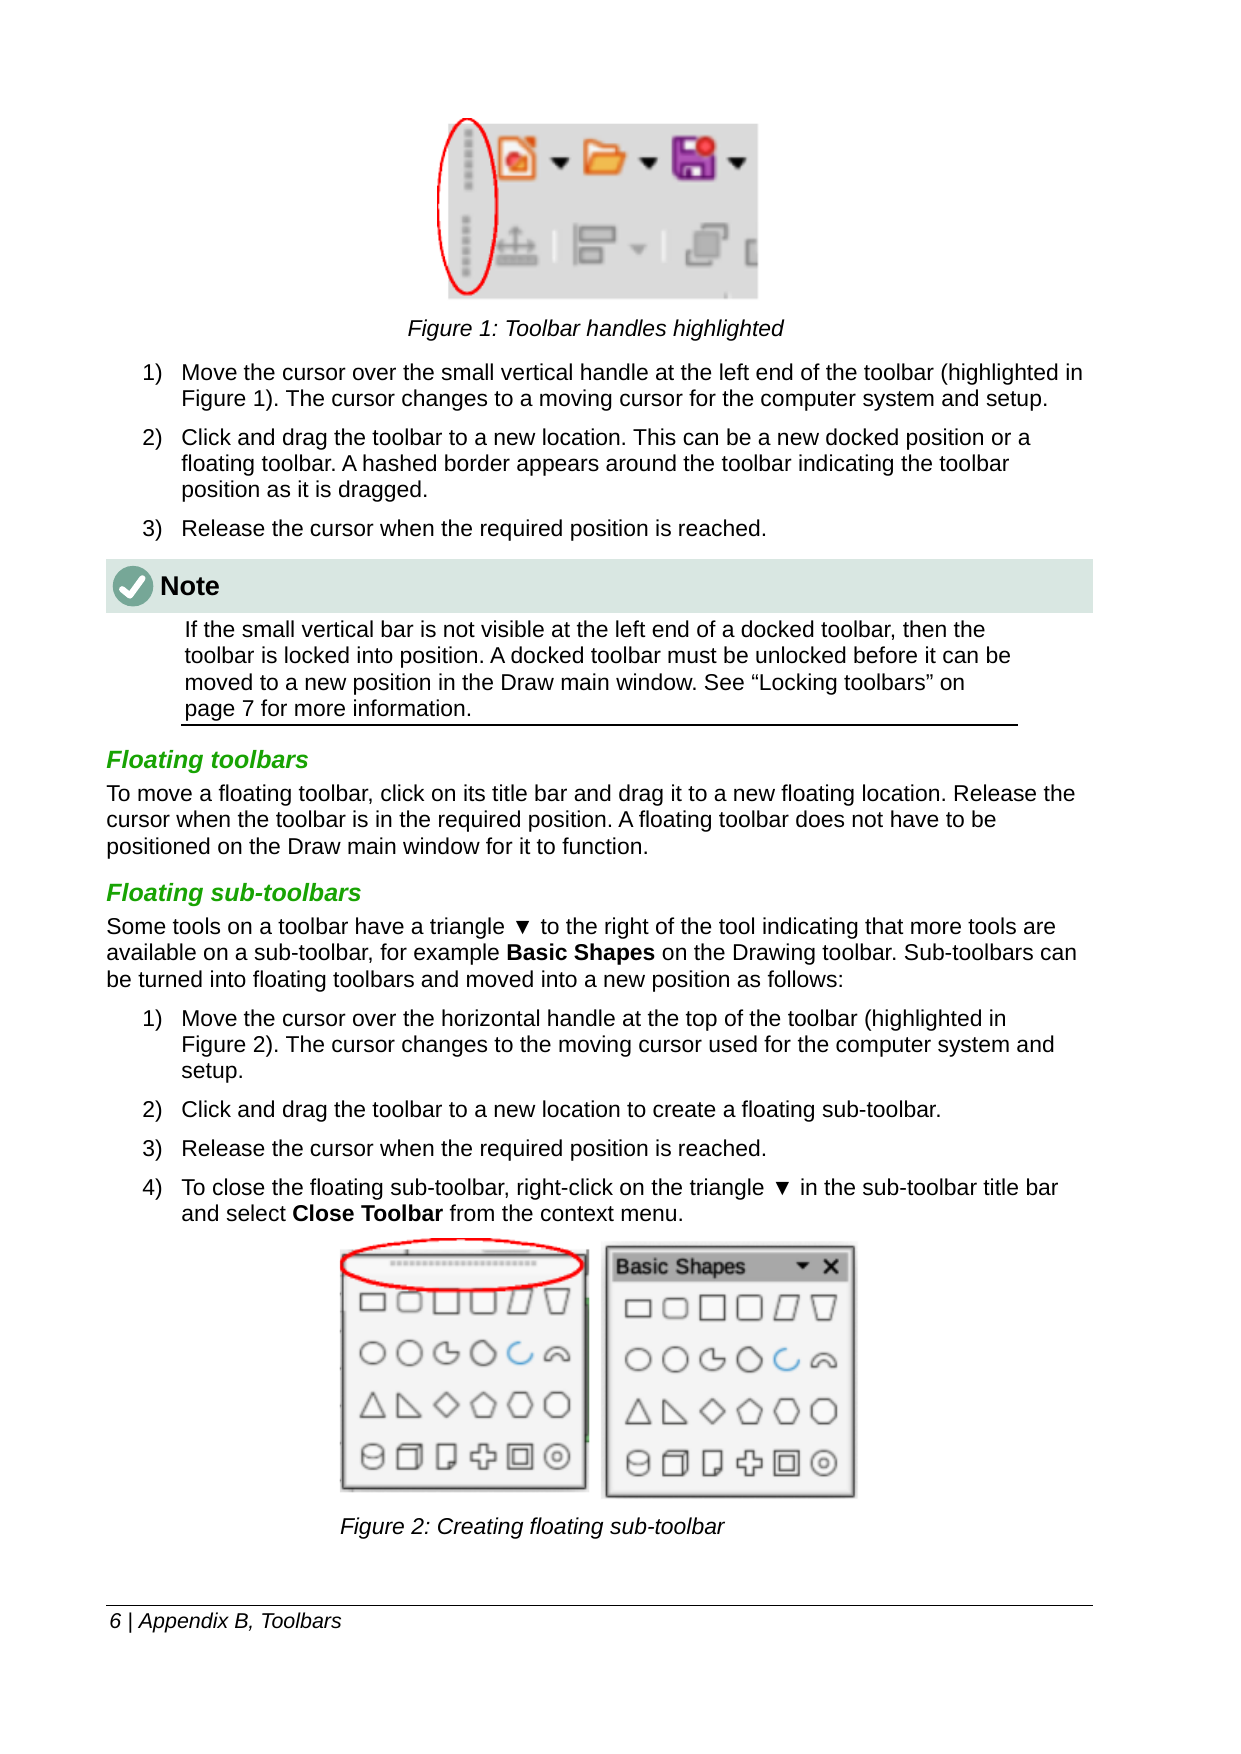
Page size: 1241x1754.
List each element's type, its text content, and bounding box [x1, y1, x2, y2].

list To close the floating sub-toolbar, right-click on the triangle ▼ in the sub-toolbar title bar and select Close Toolbar from the context menu. [162, 1174, 1093, 1226]
list Move the cursor over the horizontal handle at the top of the toolbar (highlighted in Figure 2). The cursor changes to the moving cursor used for the computer system and setup. [162, 1004, 1093, 1083]
picture [437, 118, 762, 303]
list Move the cursor over the small vertical handle at the left end of the toolbar (highlighted in Figure 1). The cursor changes to a moving cursor for the computer system and setup. [162, 358, 1093, 411]
text Figure 2: Creating floating sub-toolbar [340, 1513, 859, 1539]
subtitle Note [106, 559, 1093, 613]
text If the small vertical bar is not visible at the left end of a docked toolbar, then the toolbar is locked into position. A docked toolbar must be unlocked before it can be moved to a new position in the Draw main window. See “Locking toolbars” on page 7 for more information. [181, 613, 1018, 724]
subtitle Floating toolbars [106, 745, 1093, 774]
text Figure 1: Toolbar handles highlighted [407, 315, 791, 341]
list Release the cursor when the required position is reached. [162, 515, 1093, 542]
list Click and drag the toolbar to a new location to create a floating sub-toolbar. [162, 1096, 1093, 1122]
list Release the cursor when the required position is reached. [162, 1135, 1093, 1161]
subtitle Floating sub-toolbars [106, 878, 1093, 907]
text To move a floating toolbar, click on its title bar and drag it to a new floating location. Release the cursor when the toolbar is in the required position. A floating toolbar does not have to be positioned on the Draw main window for it to function. [106, 780, 1093, 859]
picture [339, 1238, 860, 1501]
list Click and drag the toolbar to a new location. This can be a new docked position or a floating toolbar. A hashed border appears around the toolbar indicating the toolbar position as it is dragged. [162, 424, 1093, 503]
text Some tools on a toolbar have a triangle ▼ to the right of the tool indicating that more tools are available on a sub-toolbar, for example Basic Shapes on the Drawing toolbar. Sub-toolbars can be turned into floating toolbars and moved into a new position as follows: [106, 913, 1093, 992]
